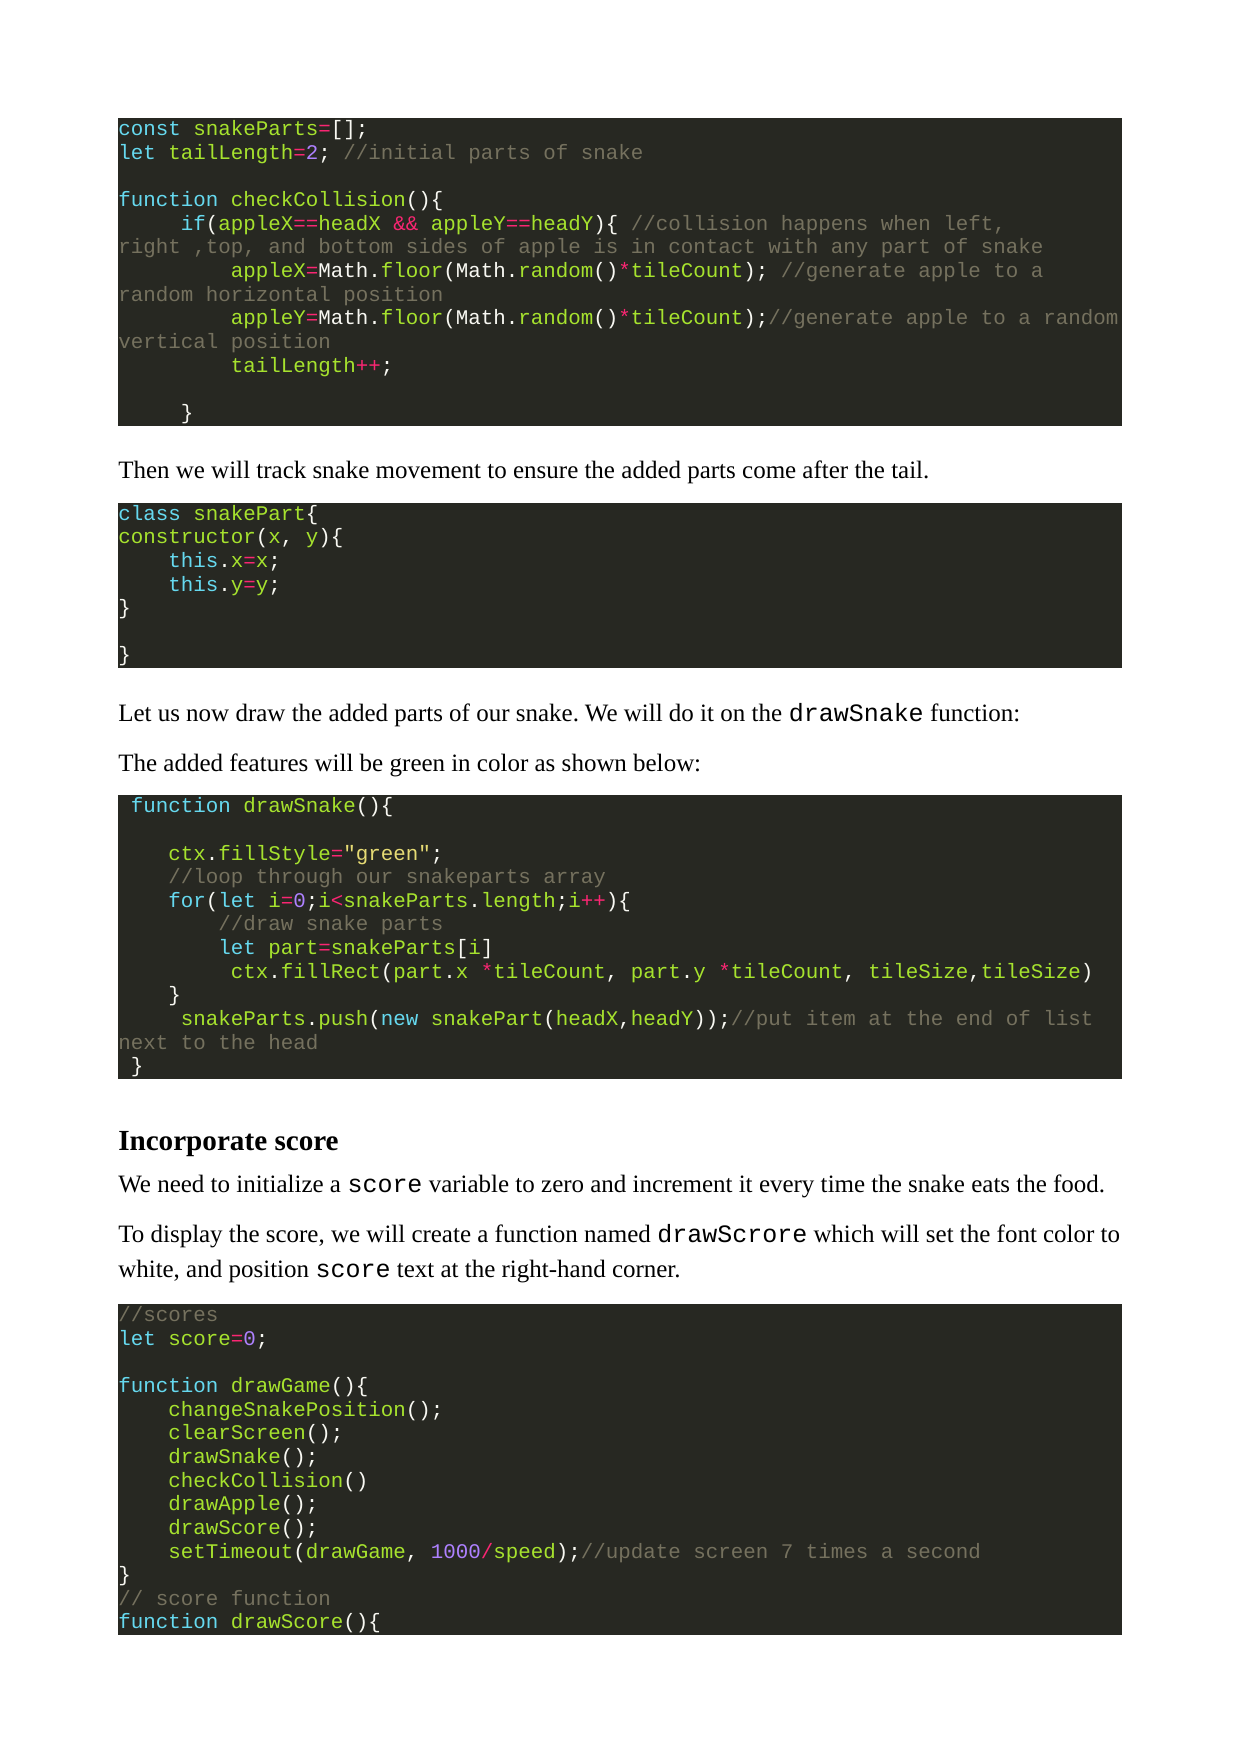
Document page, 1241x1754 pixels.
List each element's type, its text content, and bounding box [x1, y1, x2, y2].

text function drawGame(){ [118, 1375, 1122, 1399]
text } [118, 597, 1122, 621]
text let tailLength=2; //initial parts of snake [118, 142, 1122, 165]
text } [118, 402, 1122, 426]
text constructor(x, y){ [118, 526, 1122, 550]
text class snakePart{ [118, 503, 1122, 526]
text } [118, 644, 1122, 668]
text //scores [118, 1304, 1122, 1328]
text //draw snake parts [118, 913, 1122, 937]
text setTimeout(drawGame, 1000/speed);//update screen 7 times a second [118, 1541, 1122, 1564]
text function drawSnake(){ [118, 795, 1122, 819]
text Let us now draw the added parts of our snake. We will do it on the drawSnake function: [118, 698, 1122, 728]
text drawSnake(); [118, 1446, 1122, 1470]
text this.x=x; [118, 550, 1122, 573]
text Then we will track snake movement to ensure the added parts come after the tail. [118, 455, 1122, 484]
text The added features will be green in color as shown below: [118, 748, 1122, 776]
text //loop through our snakeparts array [118, 866, 1122, 890]
text } [118, 1564, 1122, 1588]
text drawApple(); [118, 1493, 1122, 1517]
text To display the score, we will create a function named drawScrore which will set the font color to white, and position score text at the right-hand corner. [118, 1219, 1122, 1285]
text checkCollision() [118, 1470, 1122, 1493]
text ctx.fillStyle="green"; [118, 842, 1122, 866]
text for(let i=0;i<snakeParts.length;i++){ [118, 890, 1122, 913]
text this.y=y; [118, 573, 1122, 597]
text snakeParts.push(new snakePart(headX,headY));//put item at the end of list next to the head [118, 1008, 1122, 1055]
text } [118, 1055, 1122, 1079]
text tailLength++; [118, 354, 1122, 378]
text drawScore(); [118, 1517, 1122, 1541]
text appleY=Math.floor(Math.random()*tileCount);//generate apple to a random vertical position [118, 307, 1122, 354]
text } [118, 984, 1122, 1008]
text let part=snakeParts[i] [118, 937, 1122, 961]
text changeSnakePosition(); [118, 1399, 1122, 1422]
text appleX=Math.floor(Math.random()*tileCount); //generate apple to a random horizontal position [118, 260, 1122, 307]
text let score=0; [118, 1328, 1122, 1351]
subtitle Incorporate score [118, 1123, 1122, 1157]
text function checkCollision(){ [118, 189, 1122, 213]
text // score function [118, 1588, 1122, 1612]
text clearScreen(); [118, 1422, 1122, 1446]
text if(appleX==headX && appleY==headY){ //collision happens when left, right ,top, and bottom sides of apple is in contact with any part of snake [118, 213, 1122, 260]
text const snakeParts=[]; [118, 118, 1122, 142]
text We need to initialize a score variable to zero and increment it every time the snake eats the food. [118, 1169, 1122, 1200]
text ctx.fillRect(part.x *tileCount, part.y *tileCount, tileSize,tileSize) [118, 961, 1122, 984]
text function drawScore(){ [118, 1612, 1122, 1635]
